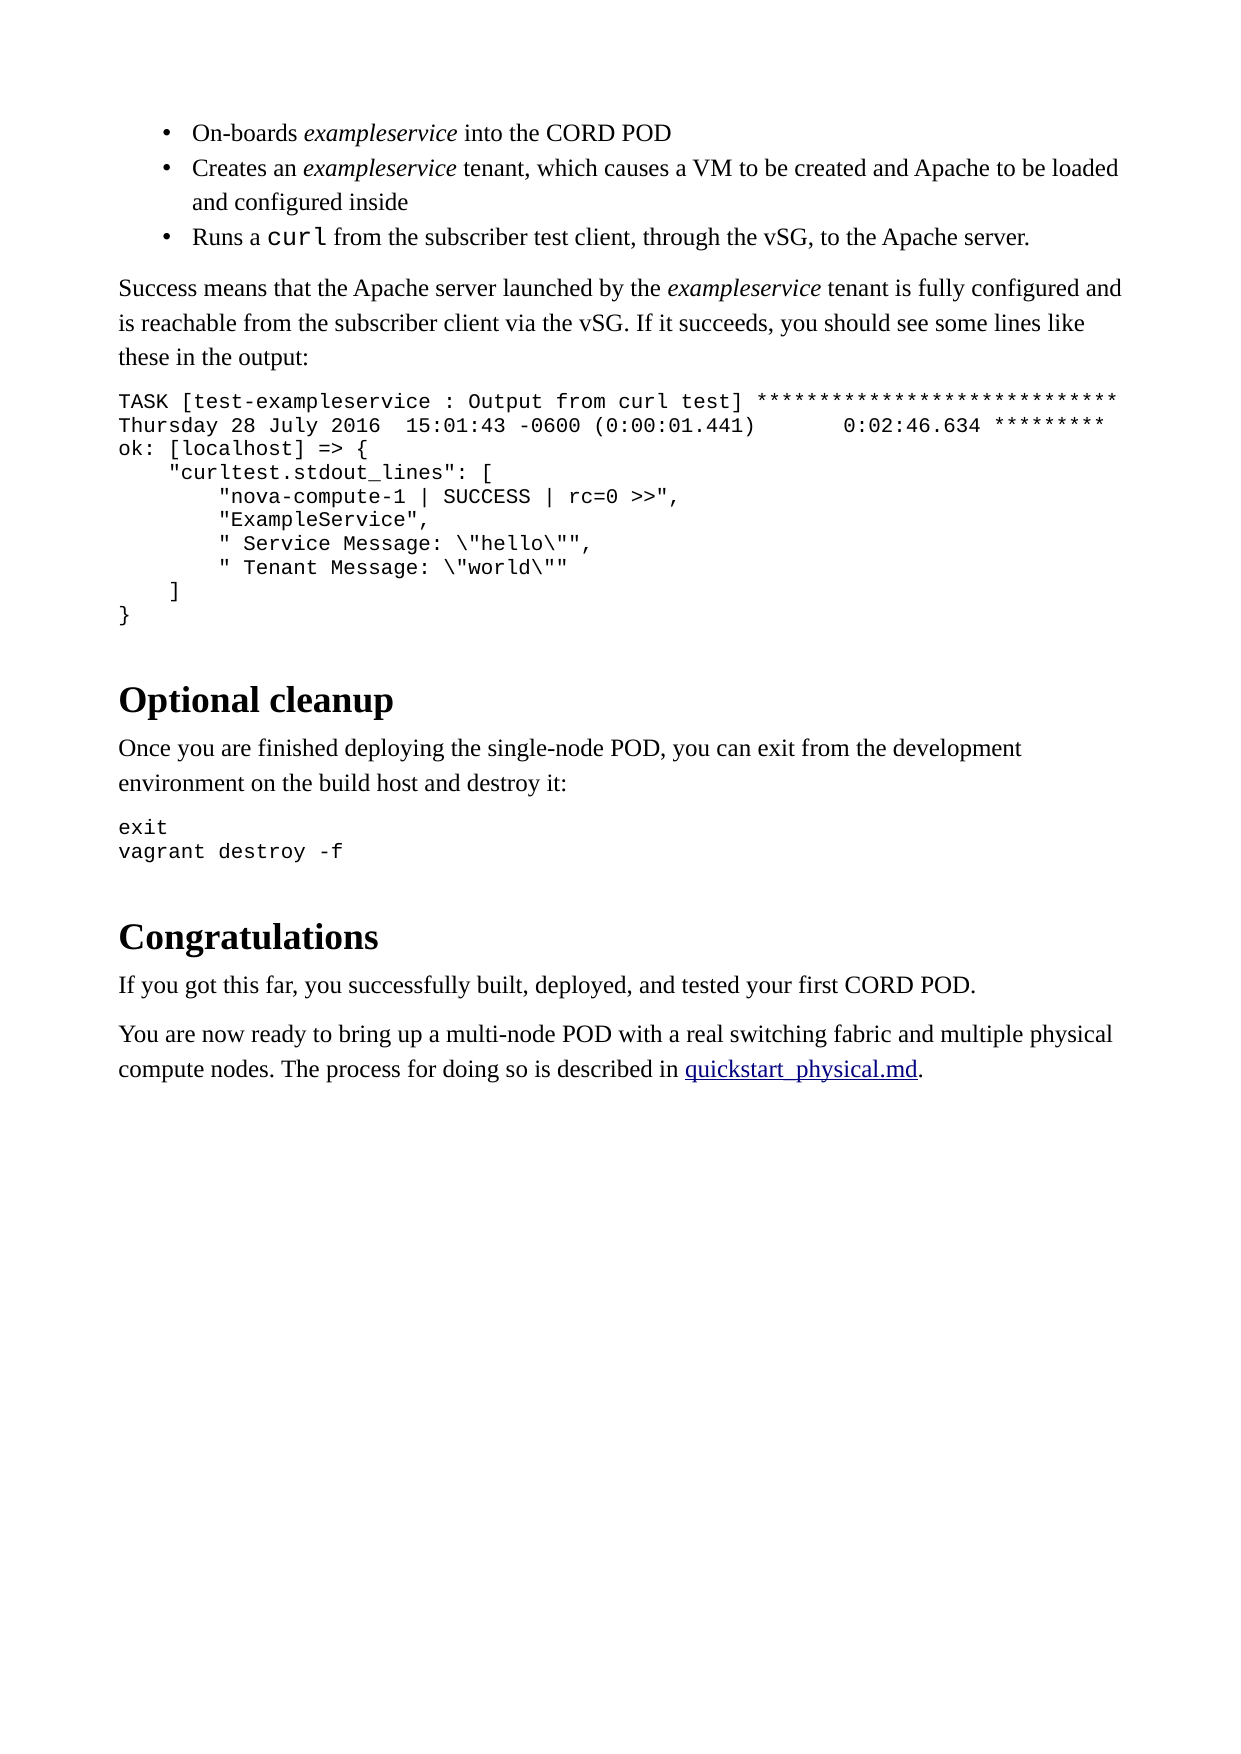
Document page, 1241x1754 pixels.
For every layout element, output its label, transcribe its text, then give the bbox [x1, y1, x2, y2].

list On-boards exampleservice into the CORD POD [162, 118, 1122, 147]
text } [118, 604, 1122, 628]
text Once you are finished deploying the single-node POD, you can exit from the development environment on the build host and destroy it: [118, 733, 1122, 797]
text Thursday 28 July 2016 15:01:43 -0600 (0:00:01.441) 0:02:46.634 ********* [118, 415, 1122, 438]
text "ExampleService", [118, 509, 1122, 533]
text exit [118, 817, 1122, 841]
list Runs a curl from the subscriber test client, through the vSG, to the Apache server. [162, 222, 1122, 252]
subtitle Optional cleanup [118, 678, 1122, 721]
text "curltest.stdout_lines": [ [118, 462, 1122, 486]
text You are now ready to bring up a multi-node POD with a real switching fabric and multiple physical compute nodes. The process for doing so is described in quickstart_physical.md. [118, 1019, 1122, 1083]
subtitle Congratulations [118, 915, 1122, 958]
text If you got this far, you successfully built, deployed, and tested your first CORD POD. [118, 970, 1122, 999]
text " Tenant Message: \"world\"" [118, 557, 1122, 580]
text TASK [test-exampleservice : Output from curl test] ***************************** [118, 391, 1122, 415]
text " Service Message: \"hello\"", [118, 533, 1122, 557]
text Success means that the Apache server launched by the exampleservice tenant is fully configured and is reachable from the subscriber client via the vSG. If it succeeds, you should see some lines like these in the output: [118, 273, 1122, 371]
text vagrant destroy -f [118, 841, 1122, 864]
text ok: [localhost] => { [118, 438, 1122, 462]
text "nova-compute-1 | SUCCESS | rc=0 >>", [118, 486, 1122, 509]
text ] [118, 580, 1122, 604]
list Creates an exampleservice tenant, which causes a VM to be created and Apache to be loaded and configured inside [162, 153, 1122, 216]
